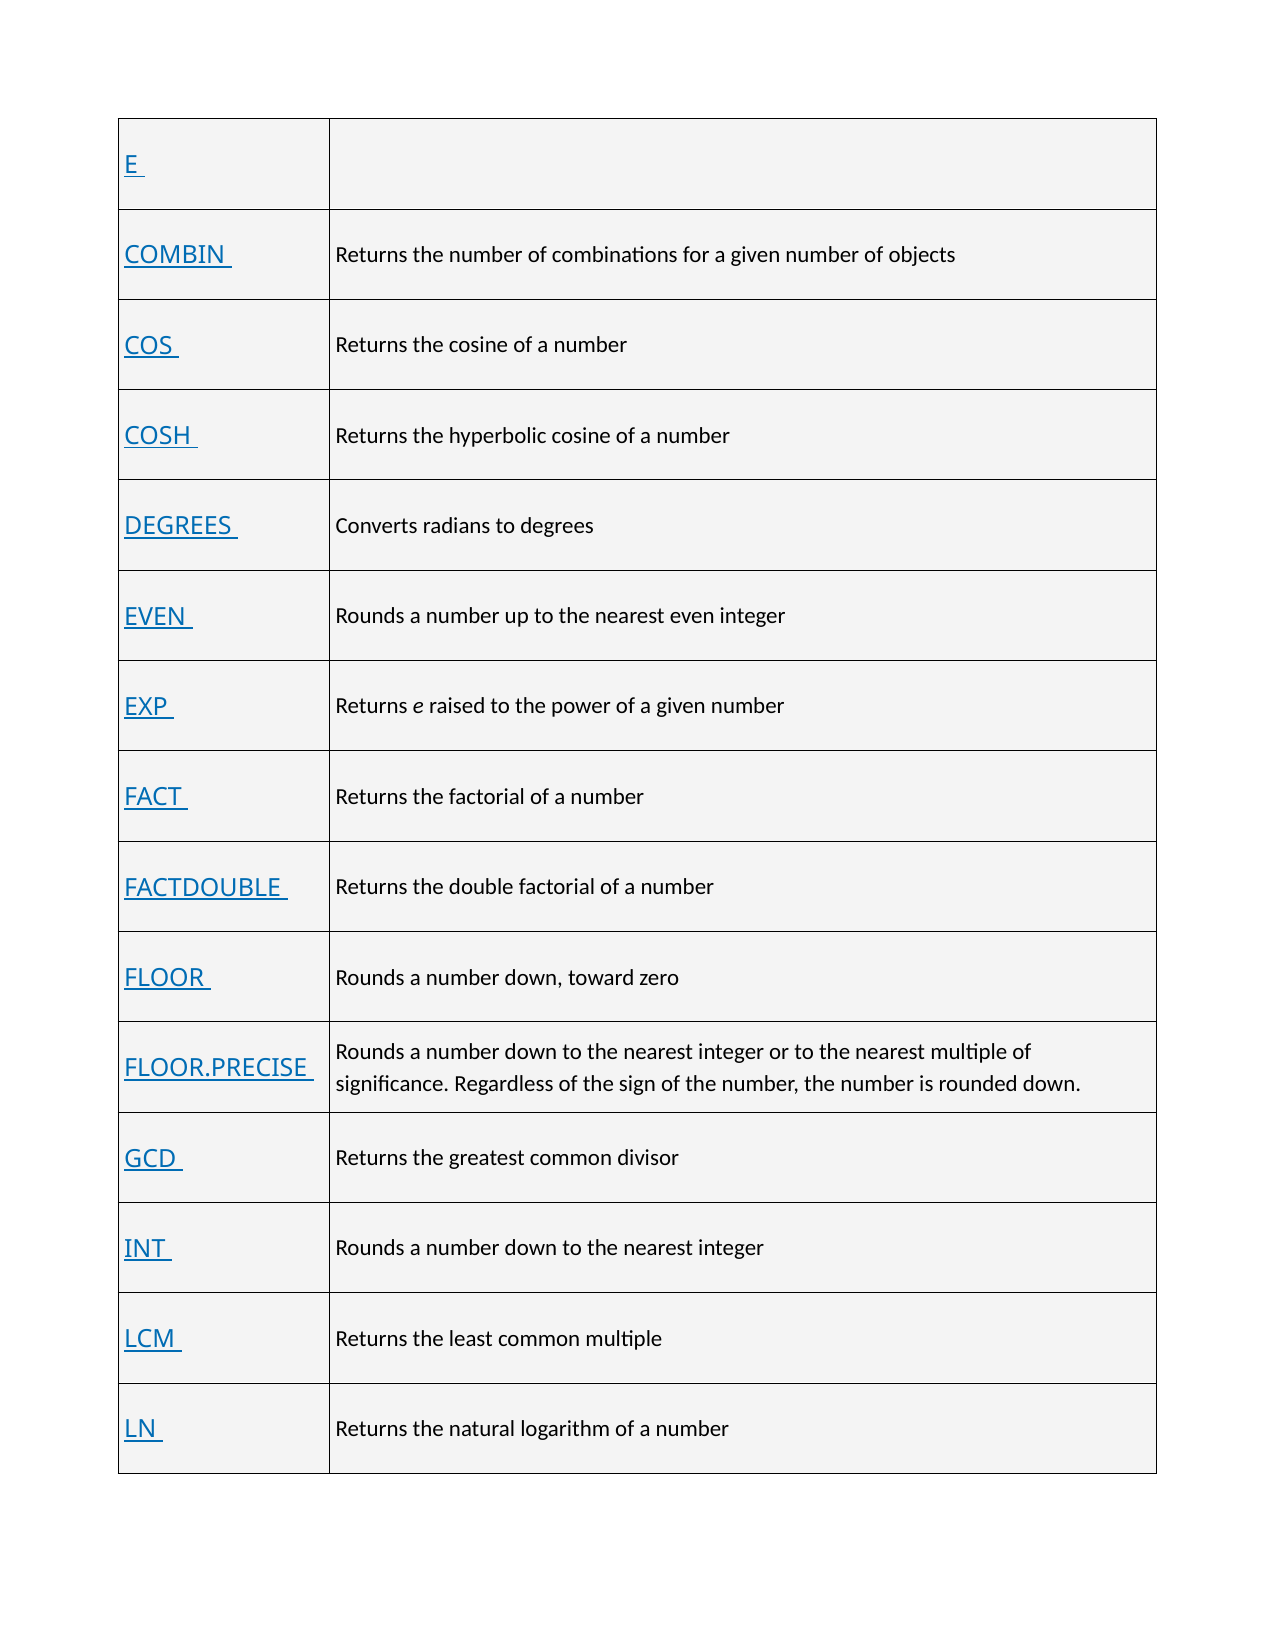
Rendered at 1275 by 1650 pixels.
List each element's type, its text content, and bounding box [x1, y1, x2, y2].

table_cell Returns e raised to the power of a given number [330, 661, 1156, 750]
table_cell Rounds a number down to the nearest integer [330, 1203, 1156, 1292]
table_cell [330, 119, 1156, 208]
table_cell Returns the least common multiple [330, 1293, 1156, 1382]
table_cell FLOOR.PRECISE [119, 1022, 329, 1112]
table_cell LN [119, 1384, 329, 1473]
table_cell COMBIN [119, 210, 329, 299]
table_cell Returns the double factorial of a number [330, 842, 1156, 931]
table_cell Rounds a number down, toward zero [330, 932, 1156, 1021]
table_cell Returns the greatest common divisor [330, 1113, 1156, 1202]
table_cell COS [119, 300, 329, 389]
table_cell Returns the cosine of a number [330, 300, 1156, 389]
table_cell COSH [119, 390, 329, 479]
table_cell LCM [119, 1293, 329, 1382]
table_cell FACT [119, 751, 329, 841]
table_cell Returns the hyperbolic cosine of a number [330, 390, 1156, 479]
table_cell Returns the number of combinations for a given number of objects [330, 210, 1156, 299]
table_cell Returns the factorial of a number [330, 751, 1156, 841]
table_cell GCD [119, 1113, 329, 1202]
table_cell EXP [119, 661, 329, 750]
table_cell Returns the natural logarithm of a number [330, 1384, 1156, 1473]
table_cell EVEN [119, 571, 329, 660]
table_cell FLOOR [119, 932, 329, 1021]
table_cell Rounds a number down to the nearest integer or to the nearest multiple of significance. Regardless of the sign of the number, the number is rounded down. [330, 1022, 1156, 1112]
table_cell Converts radians to degrees [330, 480, 1156, 570]
table_cell INT [119, 1203, 329, 1292]
table_cell FACTDOUBLE [119, 842, 329, 931]
table_cell DEGREES [119, 480, 329, 570]
table_cell E [119, 119, 329, 208]
table_cell Rounds a number up to the nearest even integer [330, 571, 1156, 660]
